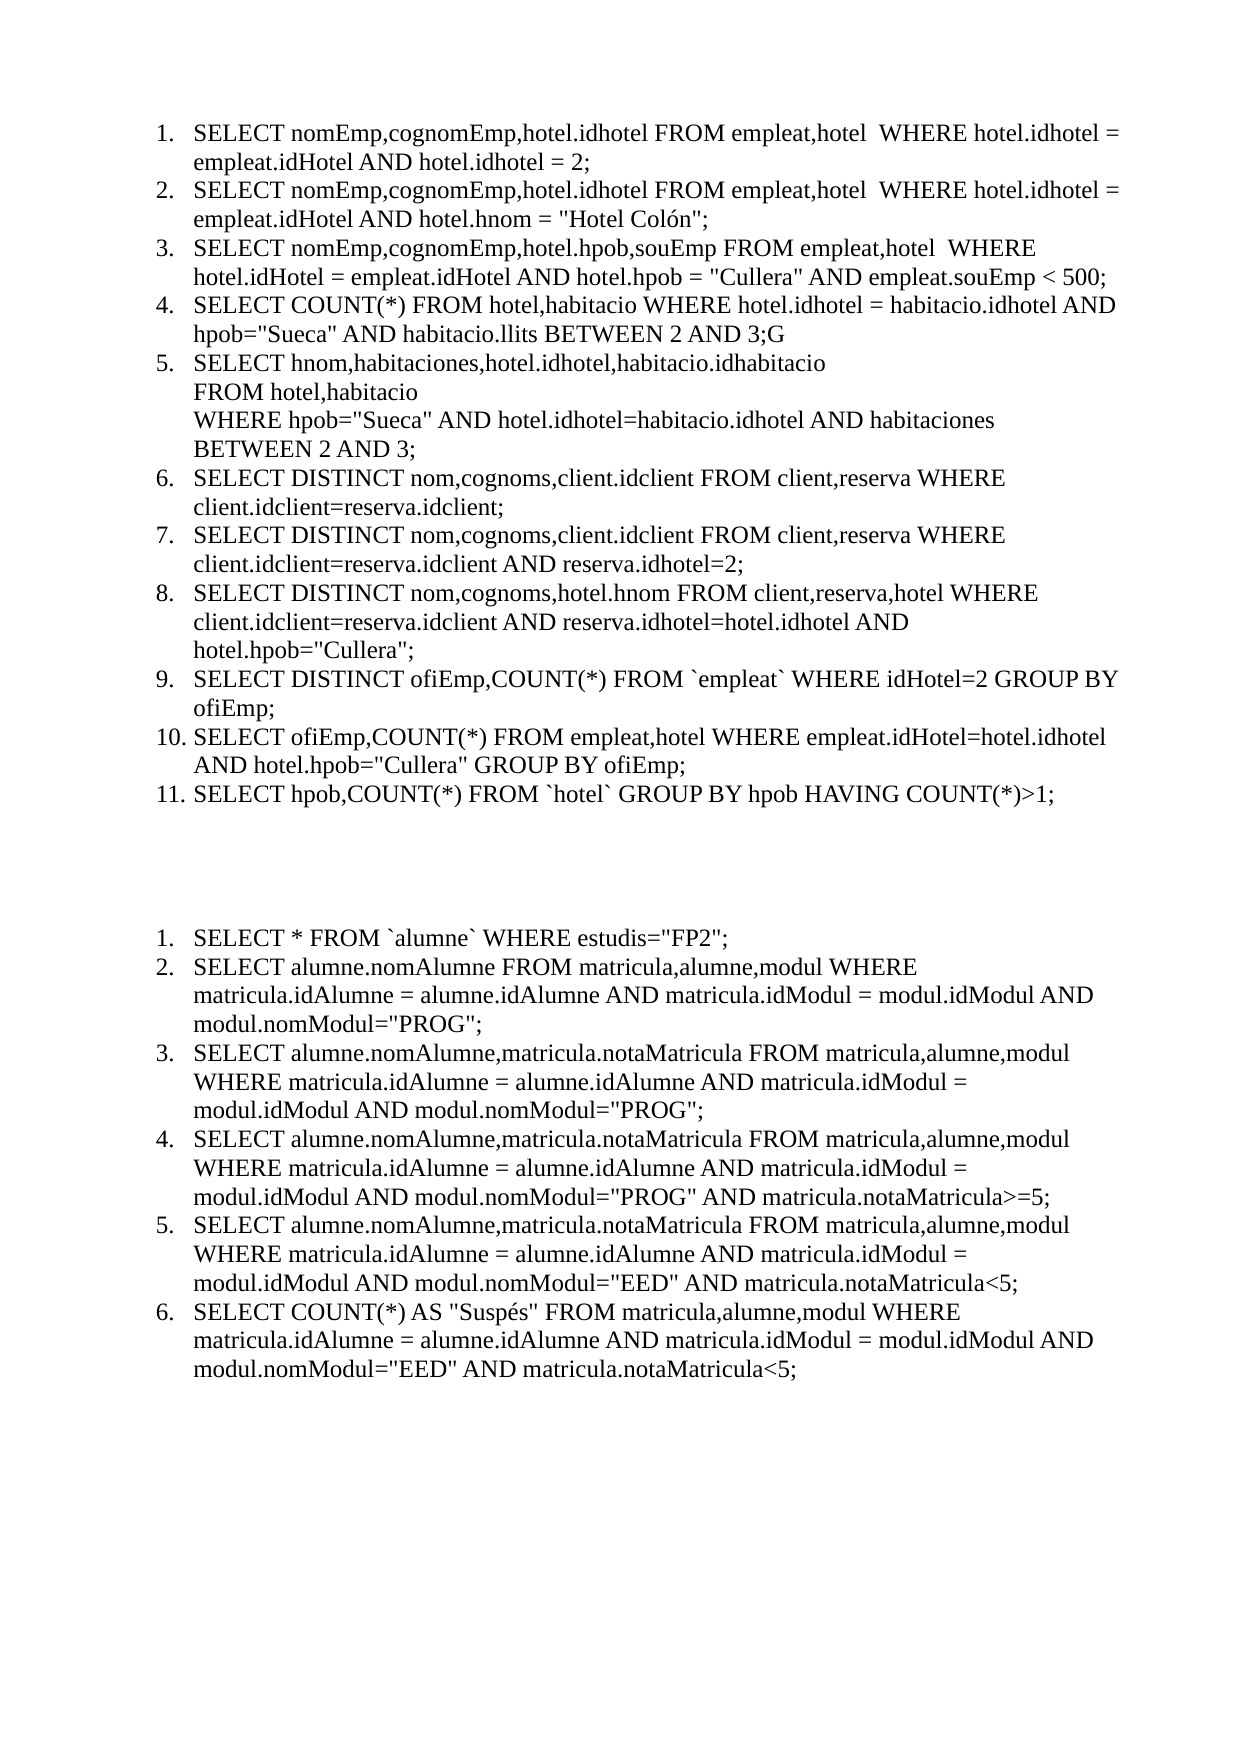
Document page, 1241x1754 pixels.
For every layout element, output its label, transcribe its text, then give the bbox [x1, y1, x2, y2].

list SELECT alumne.nomAlumne,matricula.notaMatricula FROM matricula,alumne,modul WHERE matricula.idAlumne = alumne.idAlumne AND matricula.idModul = modul.idModul AND modul.nomModul="EED" AND matricula.notaMatricula<5; [156, 1211, 1122, 1297]
list WHERE hpob="Sueca" AND hotel.idhotel=habitacio.idhotel AND habitaciones [156, 406, 1122, 434]
list SELECT alumne.nomAlumne,matricula.notaMatricula FROM matricula,alumne,modul WHERE matricula.idAlumne = alumne.idAlumne AND matricula.idModul = modul.idModul AND modul.nomModul="PROG" AND matricula.notaMatricula>=5; [156, 1124, 1122, 1211]
list SELECT DISTINCT nom,cognoms,hotel.hnom FROM client,reserva,hotel WHERE client.idclient=reserva.idclient AND reserva.idhotel=hotel.idhotel AND hotel.hpob="Cullera"; [156, 578, 1122, 664]
list BETWEEN 2 AND 3; [156, 434, 1122, 463]
list FROM hotel,habitacio [156, 377, 1122, 406]
list SELECT hpob,COUNT(*) FROM `hotel` GROUP BY hpob HAVING COUNT(*)>1; [156, 779, 1122, 808]
list SELECT * FROM `alumne` WHERE estudis="FP2"; [156, 923, 1122, 952]
list SELECT alumne.nomAlumne FROM matricula,alumne,modul WHERE matricula.idAlumne = alumne.idAlumne AND matricula.idModul = modul.idModul AND modul.nomModul="PROG"; [156, 952, 1122, 1038]
list SELECT COUNT(*) AS "Suspés" FROM matricula,alumne,modul WHERE matricula.idAlumne = alumne.idAlumne AND matricula.idModul = modul.idModul AND modul.nomModul="EED" AND matricula.notaMatricula<5; [156, 1297, 1122, 1383]
list SELECT DISTINCT ofiEmp,COUNT(*) FROM `empleat` WHERE idHotel=2 GROUP BY ofiEmp; [156, 664, 1122, 722]
list SELECT alumne.nomAlumne,matricula.notaMatricula FROM matricula,alumne,modul WHERE matricula.idAlumne = alumne.idAlumne AND matricula.idModul = modul.idModul AND modul.nomModul="PROG"; [156, 1038, 1122, 1124]
list SELECT ofiEmp,COUNT(*) FROM empleat,hotel WHERE empleat.idHotel=hotel.idhotel AND hotel.hpob="Cullera" GROUP BY ofiEmp; [156, 722, 1122, 779]
list SELECT hnom,habitaciones,hotel.idhotel,habitacio.idhabitacio [156, 348, 1122, 377]
list SELECT DISTINCT nom,cognoms,client.idclient FROM client,reserva WHERE client.idclient=reserva.idclient AND reserva.idhotel=2; [156, 521, 1122, 578]
list SELECT COUNT(*) FROM hotel,habitacio WHERE hotel.idhotel = habitacio.idhotel AND hpob="Sueca" AND habitacio.llits BETWEEN 2 AND 3;G [156, 291, 1122, 348]
list SELECT DISTINCT nom,cognoms,client.idclient FROM client,reserva WHERE client.idclient=reserva.idclient; [156, 463, 1122, 521]
list SELECT nomEmp,cognomEmp,hotel.idhotel FROM empleat,hotel WHERE hotel.idhotel = empleat.idHotel AND hotel.hnom = "Hotel Colón"; [156, 176, 1122, 233]
list SELECT nomEmp,cognomEmp,hotel.hpob,souEmp FROM empleat,hotel WHERE hotel.idHotel = empleat.idHotel AND hotel.hpob = "Cullera" AND empleat.souEmp < 500; [156, 233, 1122, 291]
list SELECT nomEmp,cognomEmp,hotel.idhotel FROM empleat,hotel WHERE hotel.idhotel = empleat.idHotel AND hotel.idhotel = 2; [156, 118, 1122, 176]
